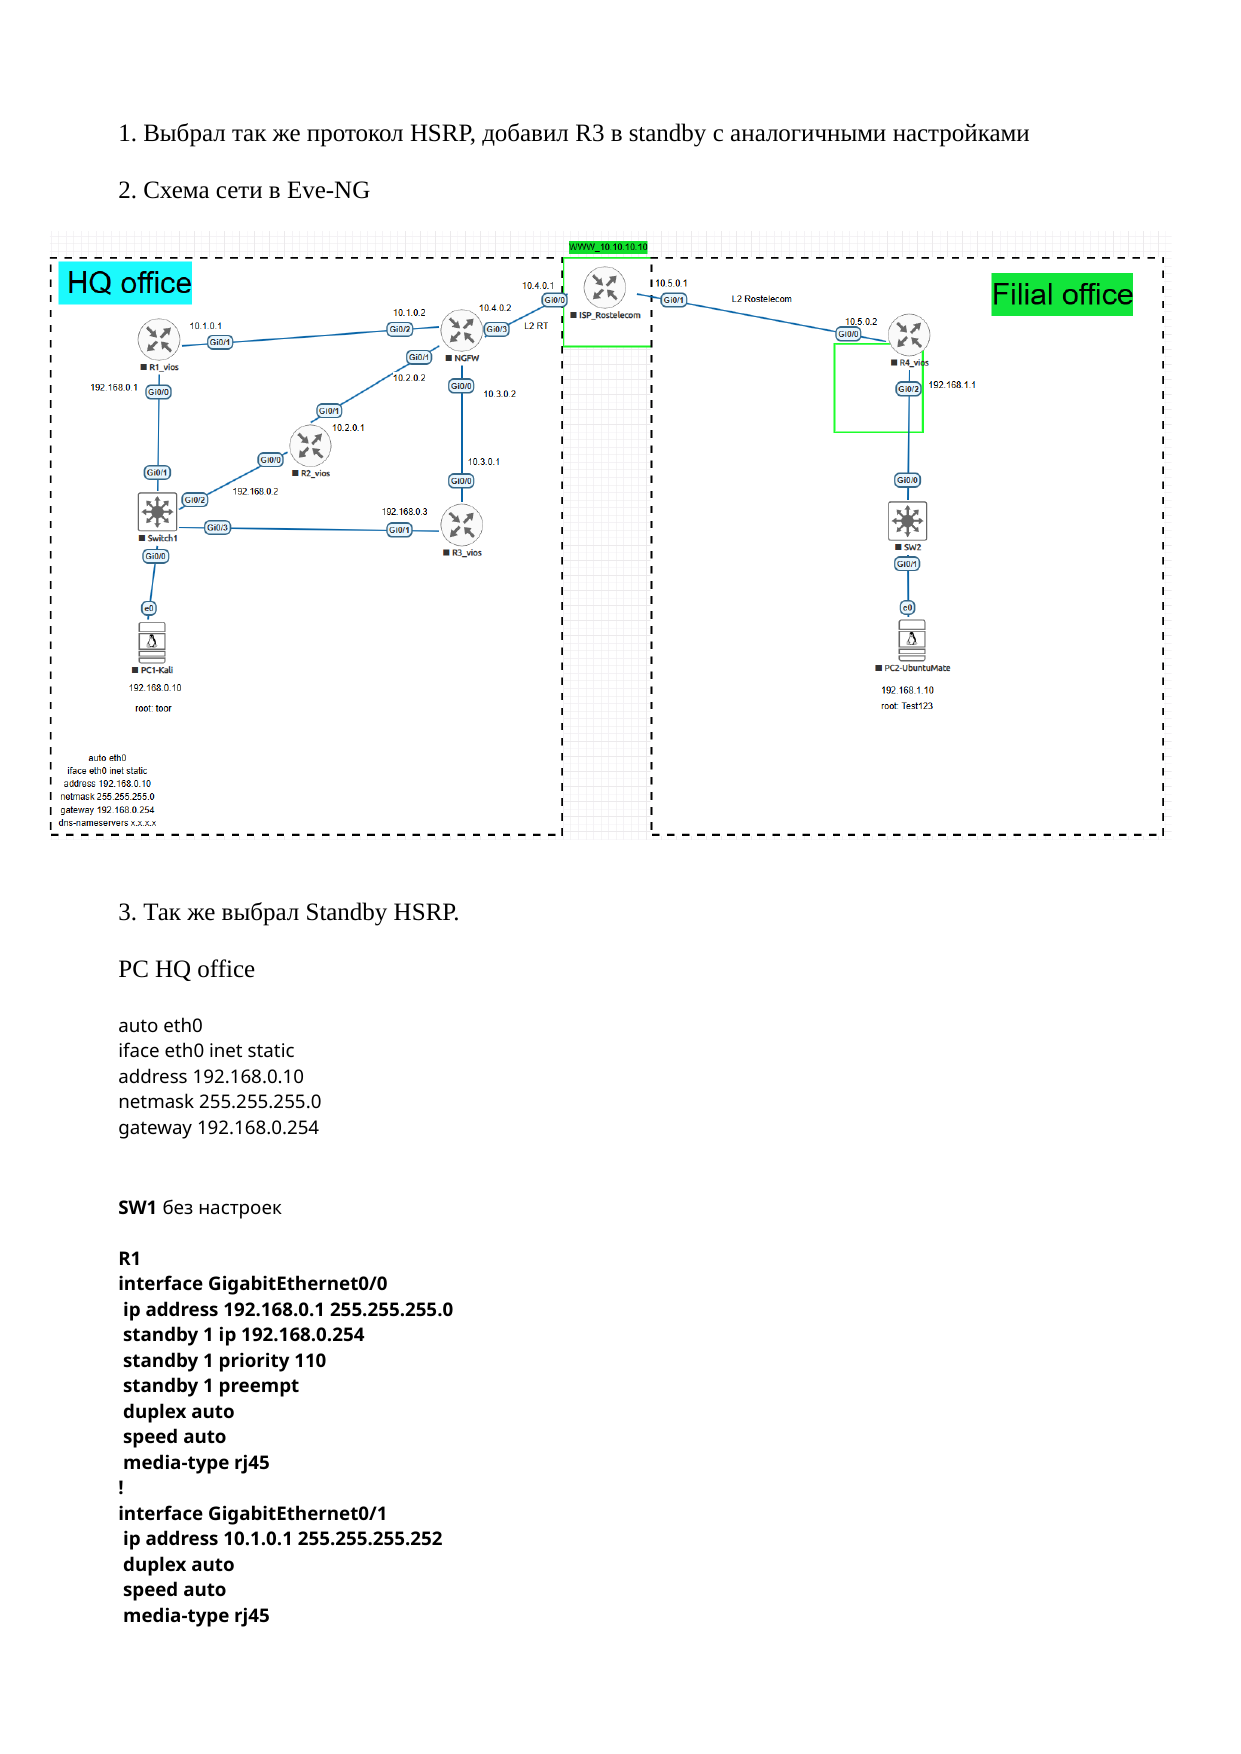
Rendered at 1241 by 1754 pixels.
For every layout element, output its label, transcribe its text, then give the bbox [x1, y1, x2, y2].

text speed auto [118, 1424, 1122, 1449]
text 3. Так же выбрал Standby HSRP. PC HQ office auto eth0 iface eth0 inet static address 192.168.0.10 netmask 255.255.255.0 gateway 192.168.0.254 [118, 897, 1122, 1168]
text speed auto [118, 1577, 1122, 1602]
text ip address 10.1.0.1 255.255.255.252 [118, 1526, 1122, 1551]
text 1. Выбрал так же протокол HSRP, добавил R3 в standby с аналогичными настройками [118, 118, 1122, 147]
text standby 1 ip 192.168.0.254 [118, 1322, 1122, 1347]
text ! [118, 1475, 1122, 1500]
text interface GigabitEthernet0/0 [118, 1271, 1122, 1296]
text media-type rj45 [118, 1449, 1122, 1475]
text duplex auto [118, 1398, 1122, 1424]
text duplex auto [118, 1551, 1122, 1577]
text media-type rj45 [118, 1602, 1122, 1628]
text interface GigabitEthernet0/1 [118, 1500, 1122, 1526]
text ip address 192.168.0.1 255.255.255.0 [118, 1296, 1122, 1322]
text standby 1 priority 110 [118, 1347, 1122, 1373]
picture [49, 231, 1172, 840]
text 2. Схема сети в Eve-NG [118, 176, 1122, 204]
text SW1 без настроек R1 [118, 1194, 1122, 1271]
text standby 1 preempt [118, 1373, 1122, 1398]
